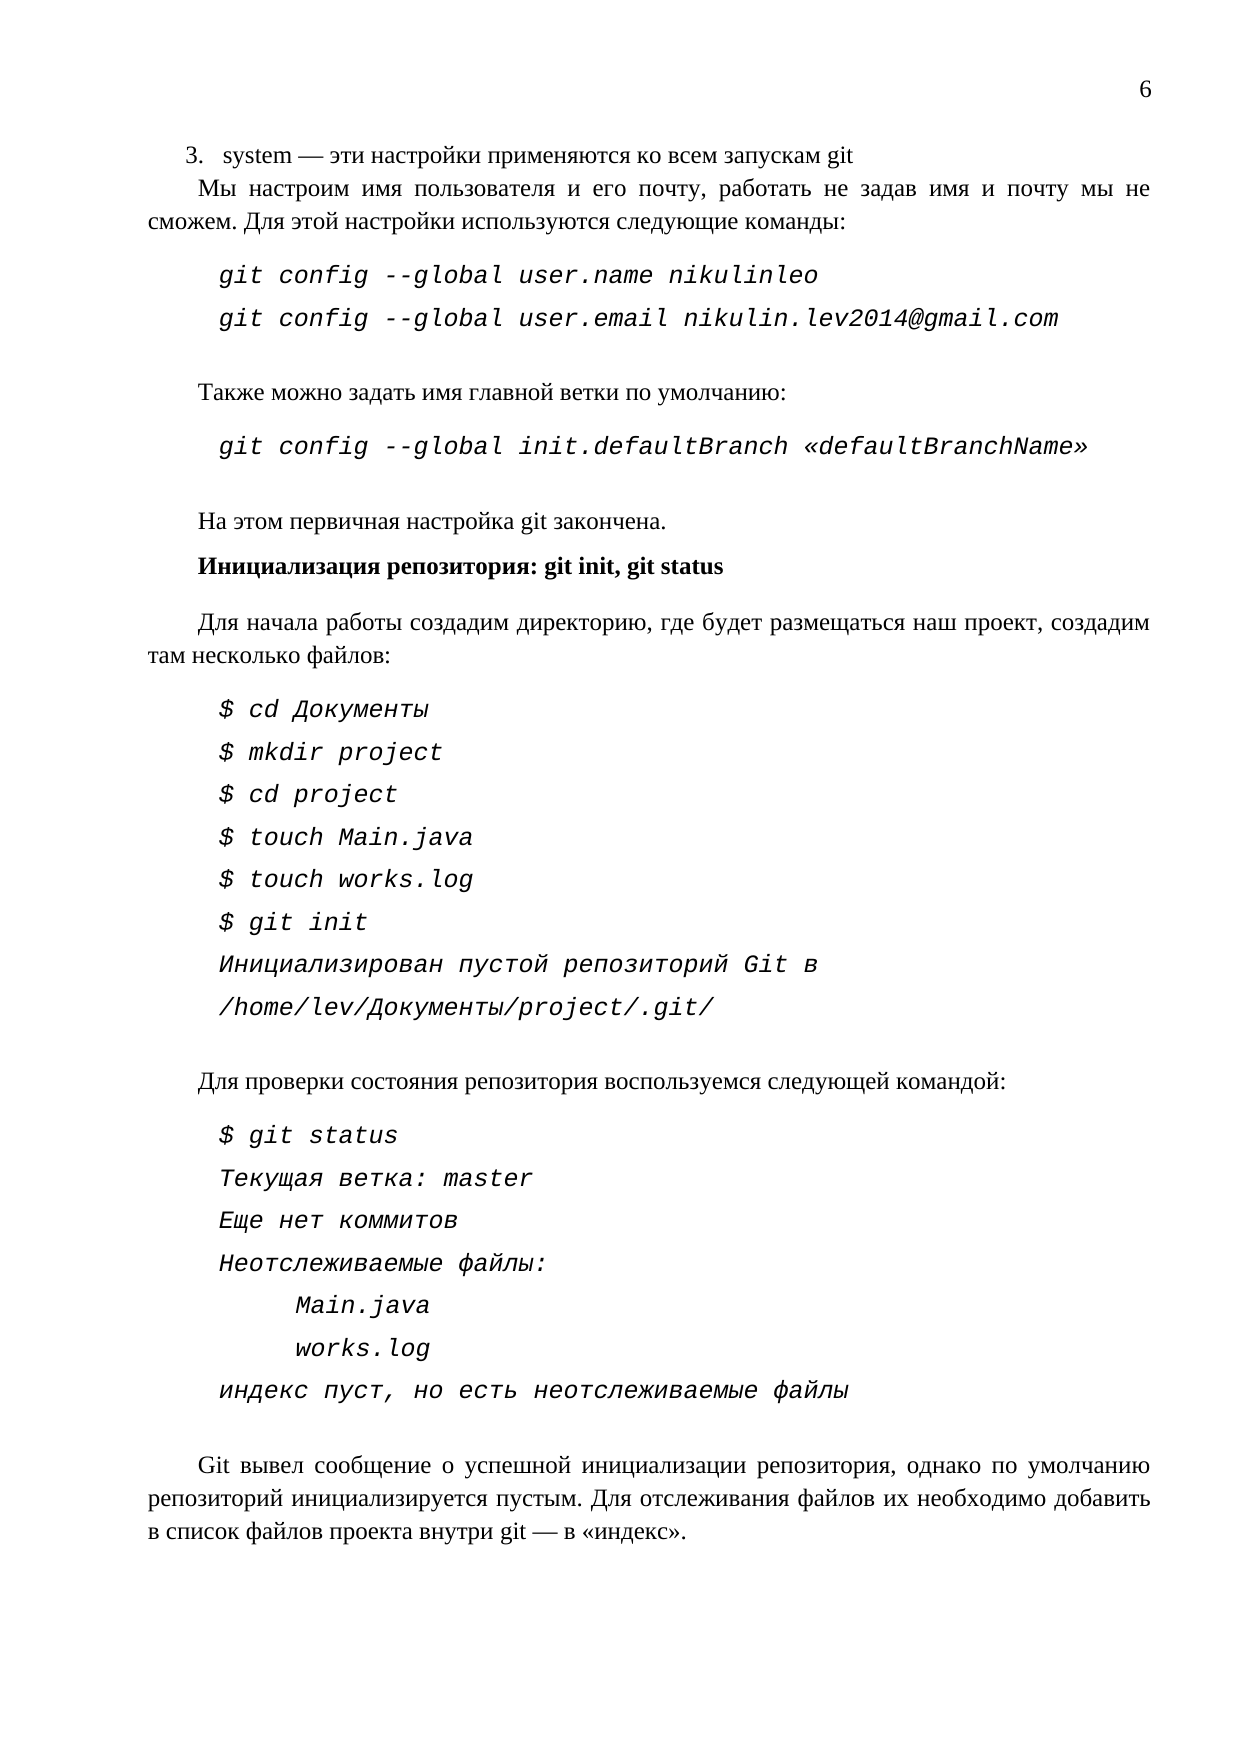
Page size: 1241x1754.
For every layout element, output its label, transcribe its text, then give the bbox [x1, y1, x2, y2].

text Еще нет коммитов [218, 1208, 1152, 1236]
text $ touch Main.java [218, 824, 1152, 852]
text $ git init [218, 909, 1152, 937]
text Также можно задать имя главной ветки по умолчанию: [148, 377, 1152, 406]
text $ mkdir project [218, 739, 1152, 767]
text $ cd Документы [218, 697, 1152, 725]
text works.log [218, 1335, 1152, 1363]
text Неотслеживаемые файлы: [218, 1250, 1152, 1278]
text $ touch works.log [218, 867, 1152, 895]
text Для проверки состояния репозитория воспользуемся следующей командой: [148, 1066, 1152, 1095]
text индекс пуст, но есть неотслеживаемые файлы [218, 1378, 1152, 1406]
text git config --global user.email nikulin.lev2014@gmail.com [218, 305, 1152, 333]
text Main.java [218, 1293, 1152, 1321]
list system — эти настройки применяются ко всем запускам git [185, 140, 1152, 169]
subtitle Инициализация репозитория: git init, git status [148, 551, 1152, 580]
text $ git status [218, 1123, 1152, 1151]
text Текущая ветка: master [218, 1165, 1152, 1193]
text Мы настроим имя пользователя и его почту, работать не задав имя и почту мы не сможем. Для этой настройки используются следующие команды: [148, 173, 1152, 235]
text git config --global user.name nikulinleo [218, 263, 1152, 291]
text Git вывел сообщение о успешной инициализации репозитория, однако по умолчанию репозиторий инициализируется пустым. Для отслеживания файлов их необходимо добавить в список файлов проекта внутри git — в «индекс». [148, 1450, 1152, 1544]
text $ cd project [218, 782, 1152, 810]
text Инициализирован пустой репозиторий Git в /home/lev/Документы/project/.git/ [218, 952, 1152, 1022]
text На этом первичная настройка git закончена. [148, 506, 1152, 534]
text git config --global init.defaultBranch «defaultBranchName» [218, 434, 1152, 462]
text Для начала работы создадим директорию, где будет размещаться наш проект, создадим там несколько файлов: [148, 607, 1152, 669]
